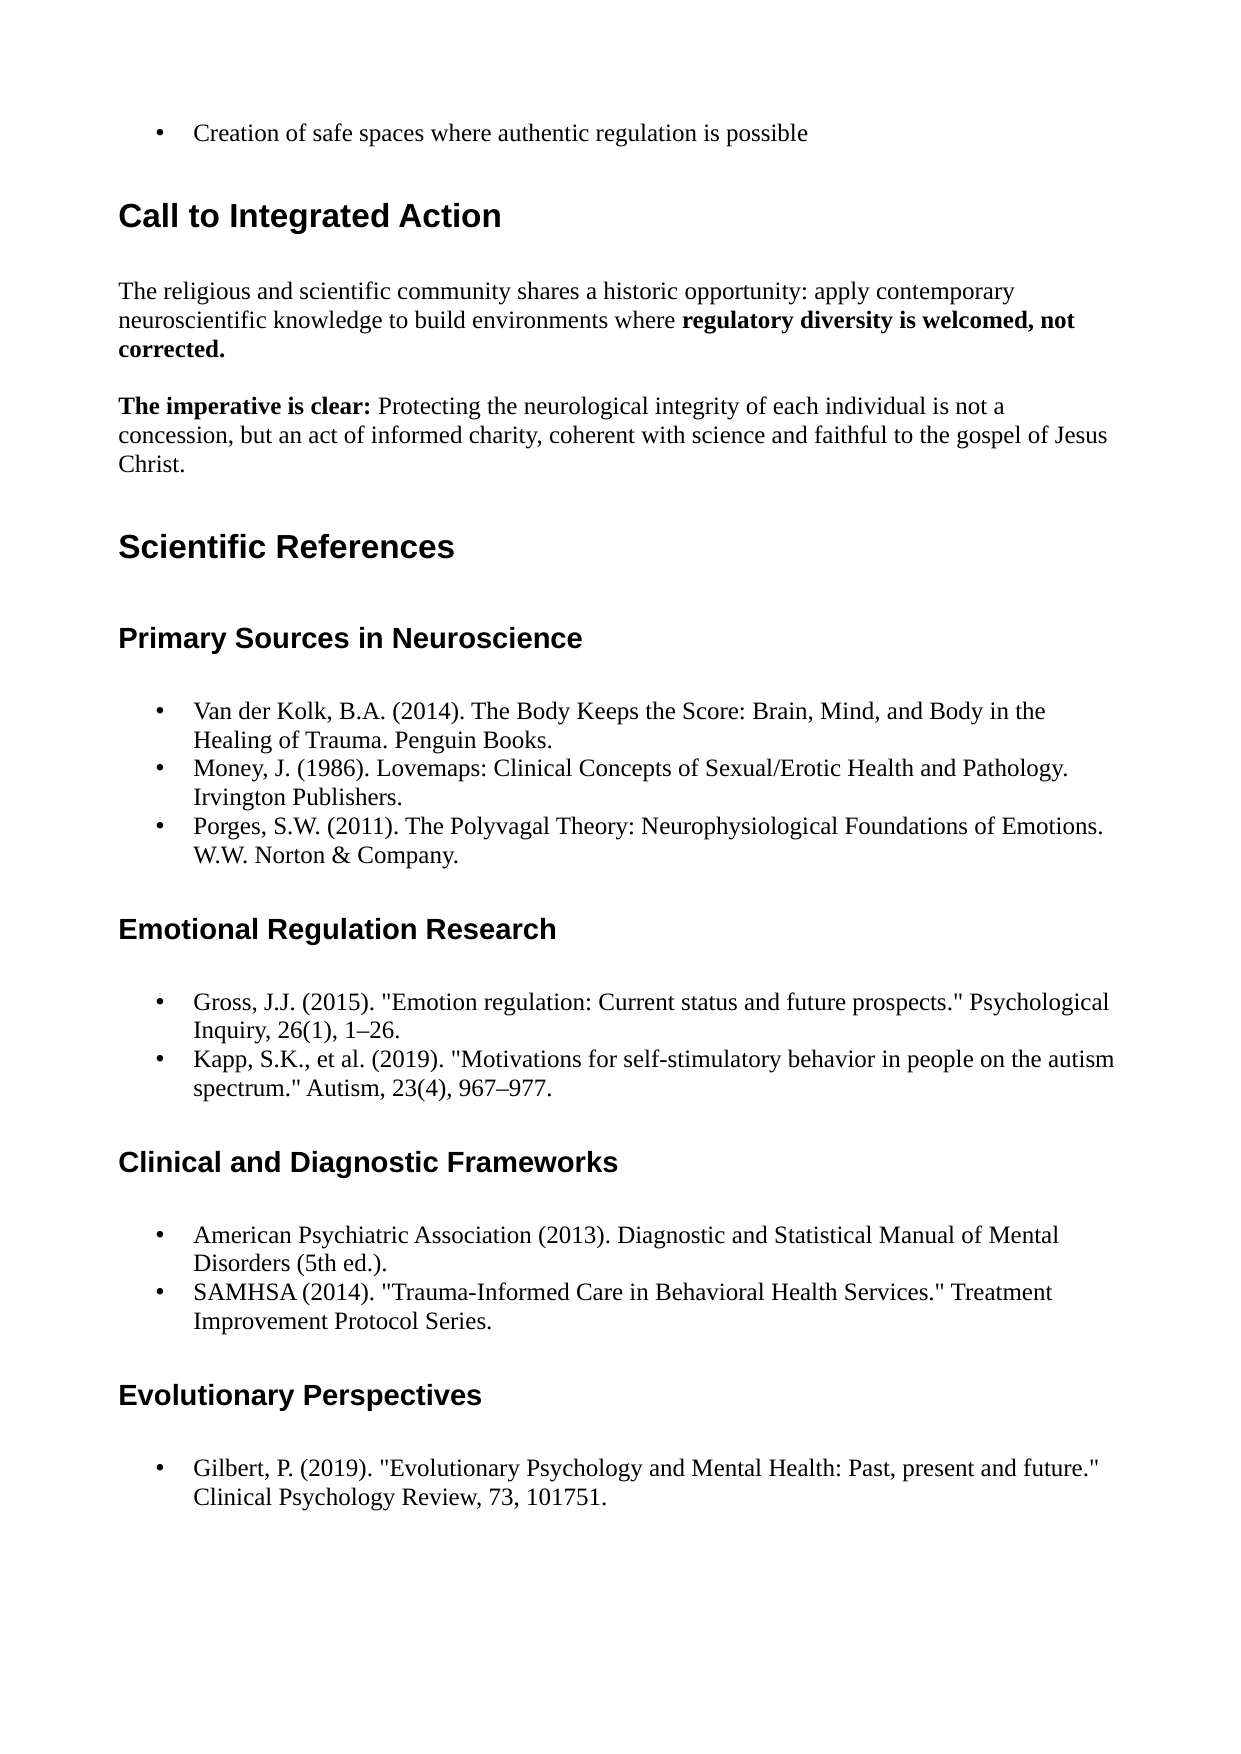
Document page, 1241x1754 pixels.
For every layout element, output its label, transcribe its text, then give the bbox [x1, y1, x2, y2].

list Gilbert, P. (2019). "Evolutionary Psychology and Mental Health: Past, present and future." Clinical Psychology Review, 73, 101751. [156, 1453, 1122, 1510]
subtitle Scientific References [118, 527, 1122, 565]
text The imperative is clear: Protecting the neurological integrity of each individual is not a concession, but an act of informed charity, coherent with science and faithful to the gospel of Jesus Christ. [118, 391, 1122, 477]
subtitle Emotional Regulation Research [118, 912, 1122, 945]
subtitle Primary Sources in Neuroscience [118, 621, 1122, 655]
list American Psychiatric Association (2013). Diagnostic and Statistical Manual of Mental Disorders (5th ed.). [156, 1220, 1122, 1277]
text The religious and scientific community shares a historic opportunity: apply contemporary neuroscientific knowledge to build environments where regulatory diversity is welcomed, not corrected. [118, 276, 1122, 362]
list Porges, S.W. (2011). The Polyvagal Theory: Neurophysiological Foundations of Emotions. W.W. Norton & Company. [156, 811, 1122, 868]
list Money, J. (1986). Lovemaps: Clinical Concepts of Sexual/Erotic Health and Pathology. Irvington Publishers. [156, 753, 1122, 811]
list Kapp, S.K., et al. (2019). "Motivations for self-stimulatory behavior in people on the autism spectrum." Autism, 23(4), 967–977. [156, 1044, 1122, 1102]
subtitle Call to Integrated Action [118, 196, 1122, 235]
list SAMHSA (2014). "Trauma-Informed Care in Behavioral Health Services." Treatment Improvement Protocol Series. [156, 1277, 1122, 1335]
list Van der Kolk, B.A. (2014). The Body Keeps the Score: Brain, Mind, and Body in the Healing of Trauma. Penguin Books. [156, 696, 1122, 753]
subtitle Clinical and Diagnostic Frameworks [118, 1145, 1122, 1178]
subtitle Evolutionary Perspectives [118, 1378, 1122, 1412]
list Gross, J.J. (2015). "Emotion regulation: Current status and future prospects." Psychological Inquiry, 26(1), 1–26. [156, 987, 1122, 1044]
list Creation of safe spaces where authentic regulation is possible [156, 118, 1122, 147]
